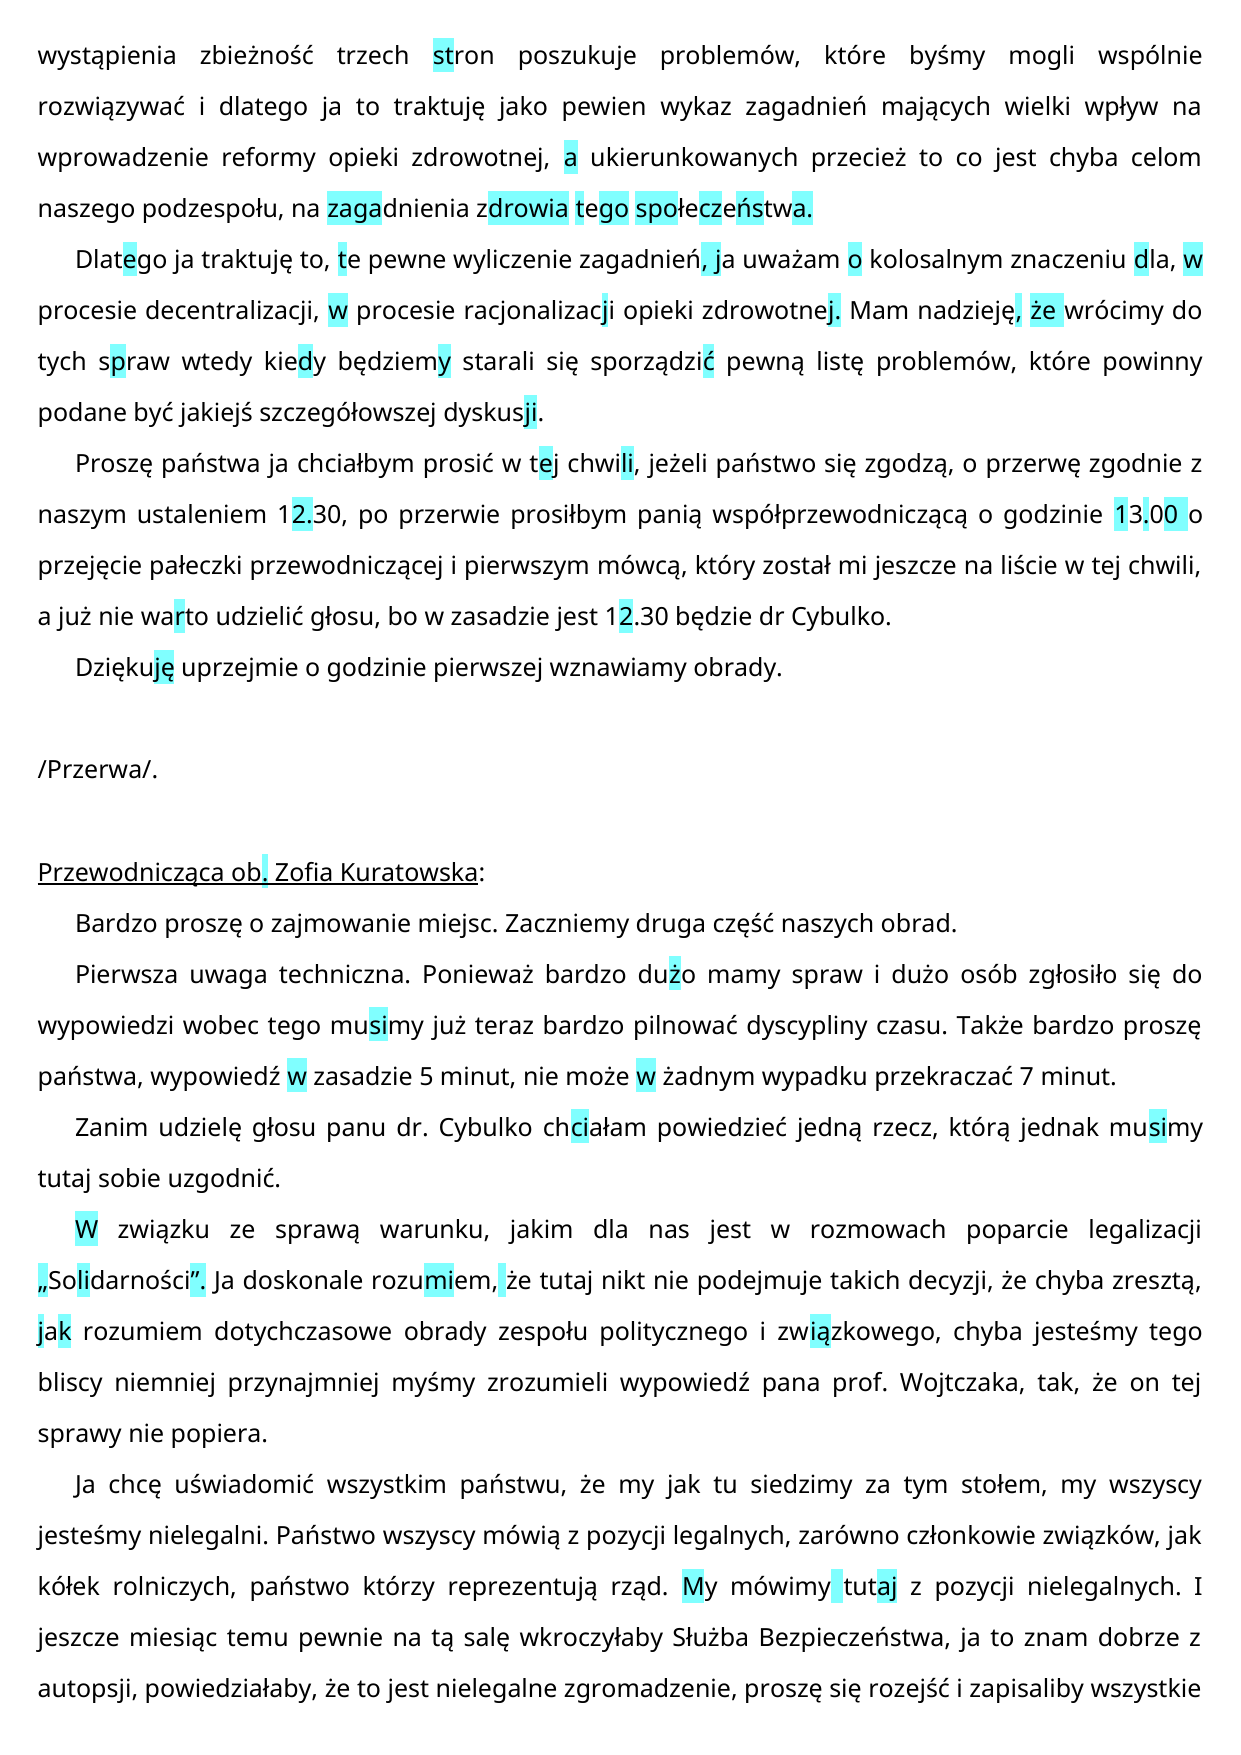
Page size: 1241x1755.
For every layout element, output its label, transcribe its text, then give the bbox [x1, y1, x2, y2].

text Dlatego ja traktuję to, te pewne wyliczenie zagadnień, ja uważam o kolosalnym znaczeniu dla, w procesie decentralizacji, w procesie racjonalizacji opieki zdrowotnej. Mam nadzieję, że wrócimy do tych spraw wtedy kiedy będziemy starali się sporządzić pewną listę problemów, które powinny podane być jakiejś szczegółowszej dyskusji. [37, 242, 1203, 429]
text Przewodnicząca ob. Zofia Kuratowska: [37, 854, 1203, 888]
text wystąpienia zbieżność trzech stron poszukuje problemów, które byśmy mogli wspólnie rozwiązywać i dlatego ja to traktuję jako pewien wykaz zagadnień mających wielki wpływ na wprowadzenie reformy opieki zdrowotnej, a ukierunkowanych przecież to co jest chyba celom naszego podzespołu, na zagadnienia zdrowia tego społeczeństwa. [37, 37, 1203, 225]
text Bardzo proszę o zajmowanie miejsc. Zaczniemy druga część naszych obrad. [37, 905, 1203, 939]
text /Przerwa/. [37, 752, 1203, 786]
text Zanim udzielę głosu panu dr. Cybulko chciałam powiedzieć jedną rzecz, którą jednak musimy tutaj sobie uzgodnić. [37, 1109, 1203, 1194]
text Dziękuję uprzejmie o godzinie pierwszej wznawiamy obrady. [37, 650, 1203, 684]
text Pierwsza uwaga techniczna. Ponieważ bardzo dużo mamy spraw i dużo osób zgłosiło się do wypowiedzi wobec tego musimy już teraz bardzo pilnować dyscypliny czasu. Także bardzo proszę państwa, wypowiedź w zasadzie 5 minut, nie może w żadnym wypadku przekraczać 7 minut. [37, 956, 1203, 1092]
text Proszę państwa ja chciałbym prosić w tej chwili, jeżeli państwo się zgodzą, o przerwę zgodnie z naszym ustaleniem 12.30, po przerwie prosiłbym panią współprzewodniczącą o godzinie 13.00 o przejęcie pałeczki przewodniczącej i pierwszym mówcą, który został mi jeszcze na liście w tej chwili, a już nie warto udzielić głosu, bo w zasadzie jest 12.30 będzie dr Cybulko. [37, 446, 1203, 633]
text W związku ze sprawą warunku, jakim dla nas jest w rozmowach poparcie legalizacji „Solidarności”. Ja doskonale rozumiem, że tutaj nikt nie podejmuje takich decyzji, że chyba zresztą, jak rozumiem dotychczasowe obrady zespołu politycznego i związkowego, chyba jesteśmy tego bliscy niemniej przynajmniej myśmy zrozumieli wypowiedź pana prof. Wojtczaka, tak, że on tej sprawy nie popiera. [37, 1211, 1203, 1450]
text Ja chcę uświadomić wszystkim państwu, że my jak tu siedzimy za tym stołem, my wszyscy jesteśmy nielegalni. Państwo wszyscy mówią z pozycji legalnych, zarówno członkowie związków, jak kółek rolniczych, państwo którzy reprezentują rząd. My mówimy tutaj z pozycji nielegalnych. I jeszcze miesiąc temu pewnie na tą salę wkroczyłaby Służba Bezpieczeństwa, ja to znam dobrze z autopsji, powiedziałaby, że to jest nielegalne zgromadzenie, proszę się rozejść i zapisaliby wszystkie [37, 1467, 1203, 1705]
